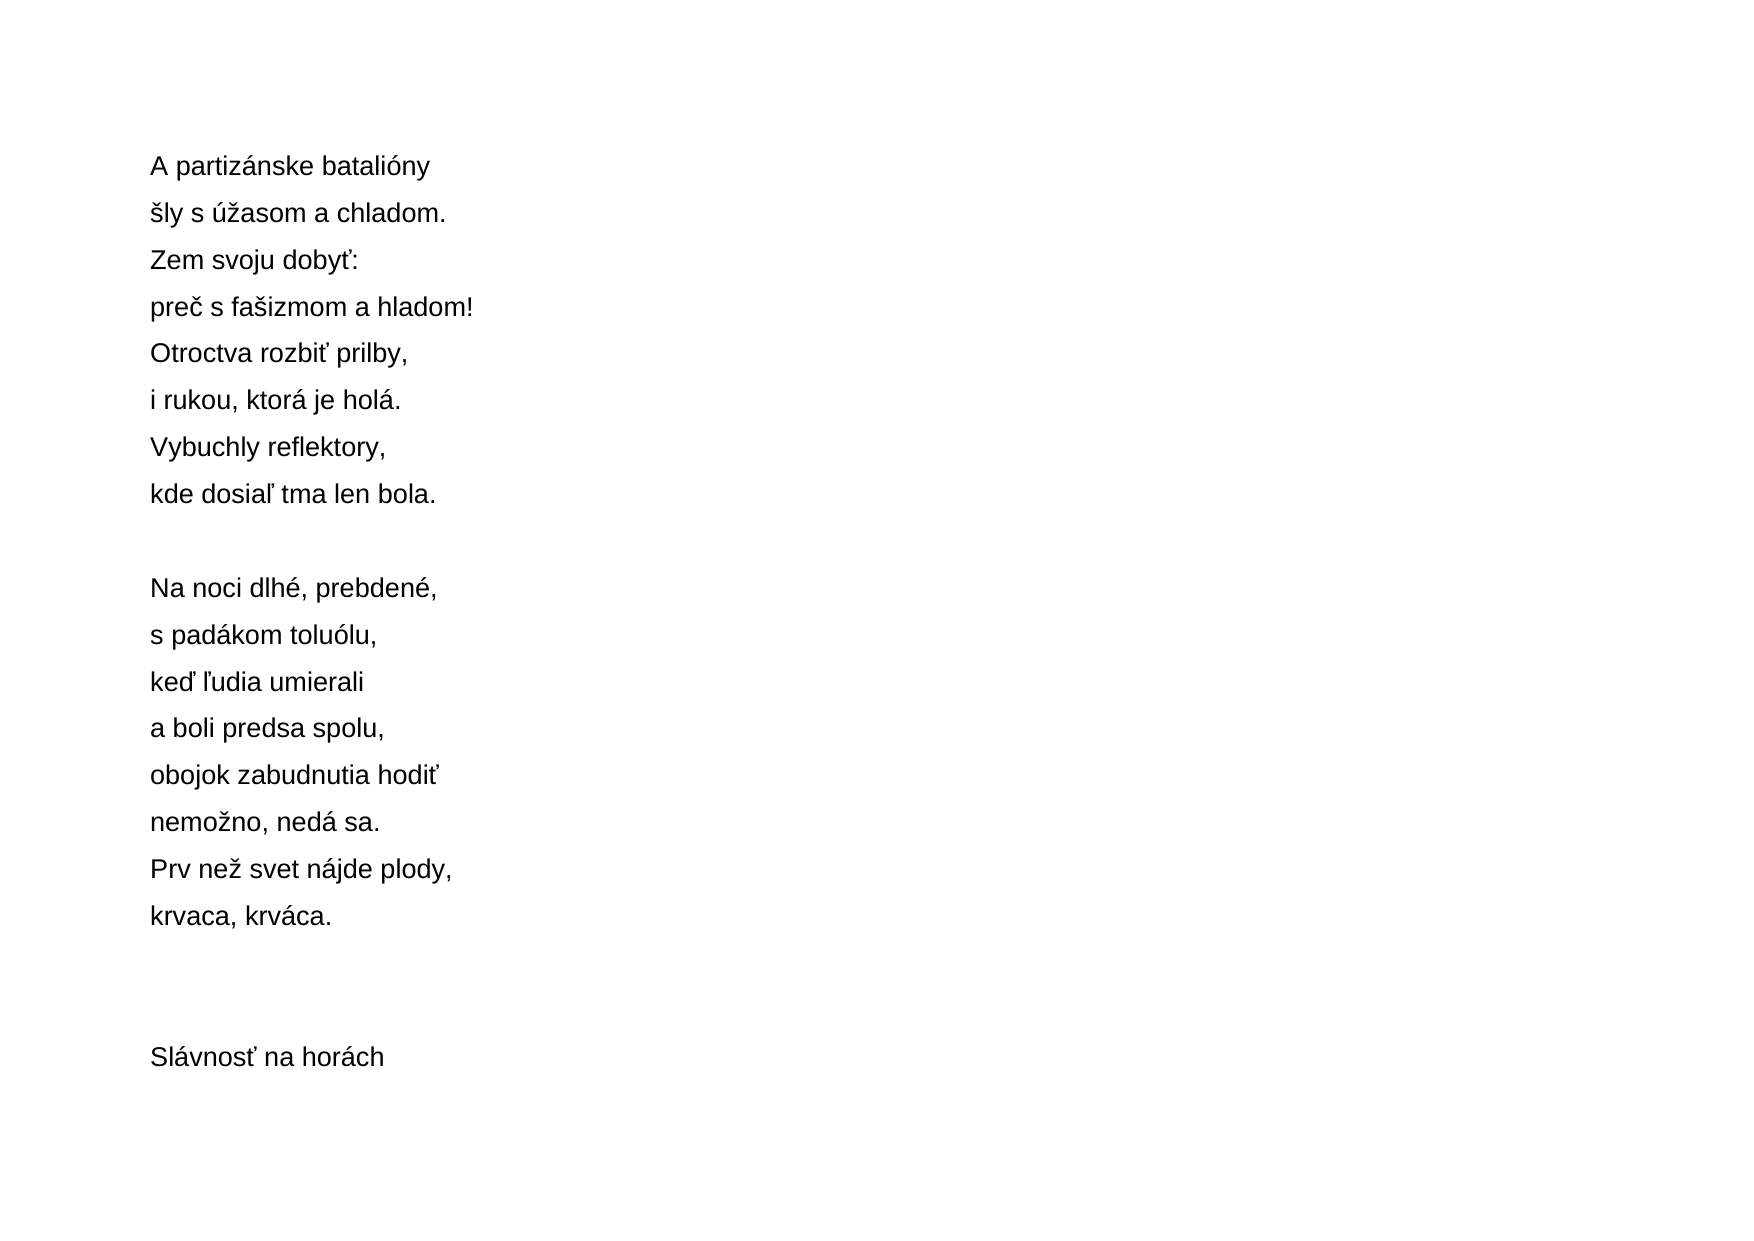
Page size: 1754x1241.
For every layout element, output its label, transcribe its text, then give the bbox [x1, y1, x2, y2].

text krvaca, krváca. [150, 900, 1243, 931]
text Vybuchly reflektory, [150, 431, 1243, 462]
text obojok zabudnutia hodiť [150, 759, 1243, 791]
text a boli predsa spolu, [150, 712, 1243, 744]
text Na noci dlhé, prebdené, [150, 572, 1243, 603]
text s padákom toluólu, [150, 619, 1243, 650]
text šly s úžasom a chladom. [150, 197, 1243, 228]
text i rukou, ktorá je holá. [150, 384, 1243, 416]
text Prv než svet nájde plody, [150, 853, 1243, 884]
text keď ľudia umierali [150, 666, 1243, 697]
text kde dosiaľ tma len bola. [150, 478, 1243, 509]
text Zem svoju dobyť: [150, 244, 1243, 275]
text A partizánske batalióny [150, 150, 1243, 181]
text preč s fašizmom a hladom! [150, 291, 1243, 322]
text nemožno, nedá sa. [150, 806, 1243, 837]
text Slávnosť na horách [150, 1041, 1243, 1072]
text Otroctva rozbiť prilby, [150, 337, 1243, 369]
